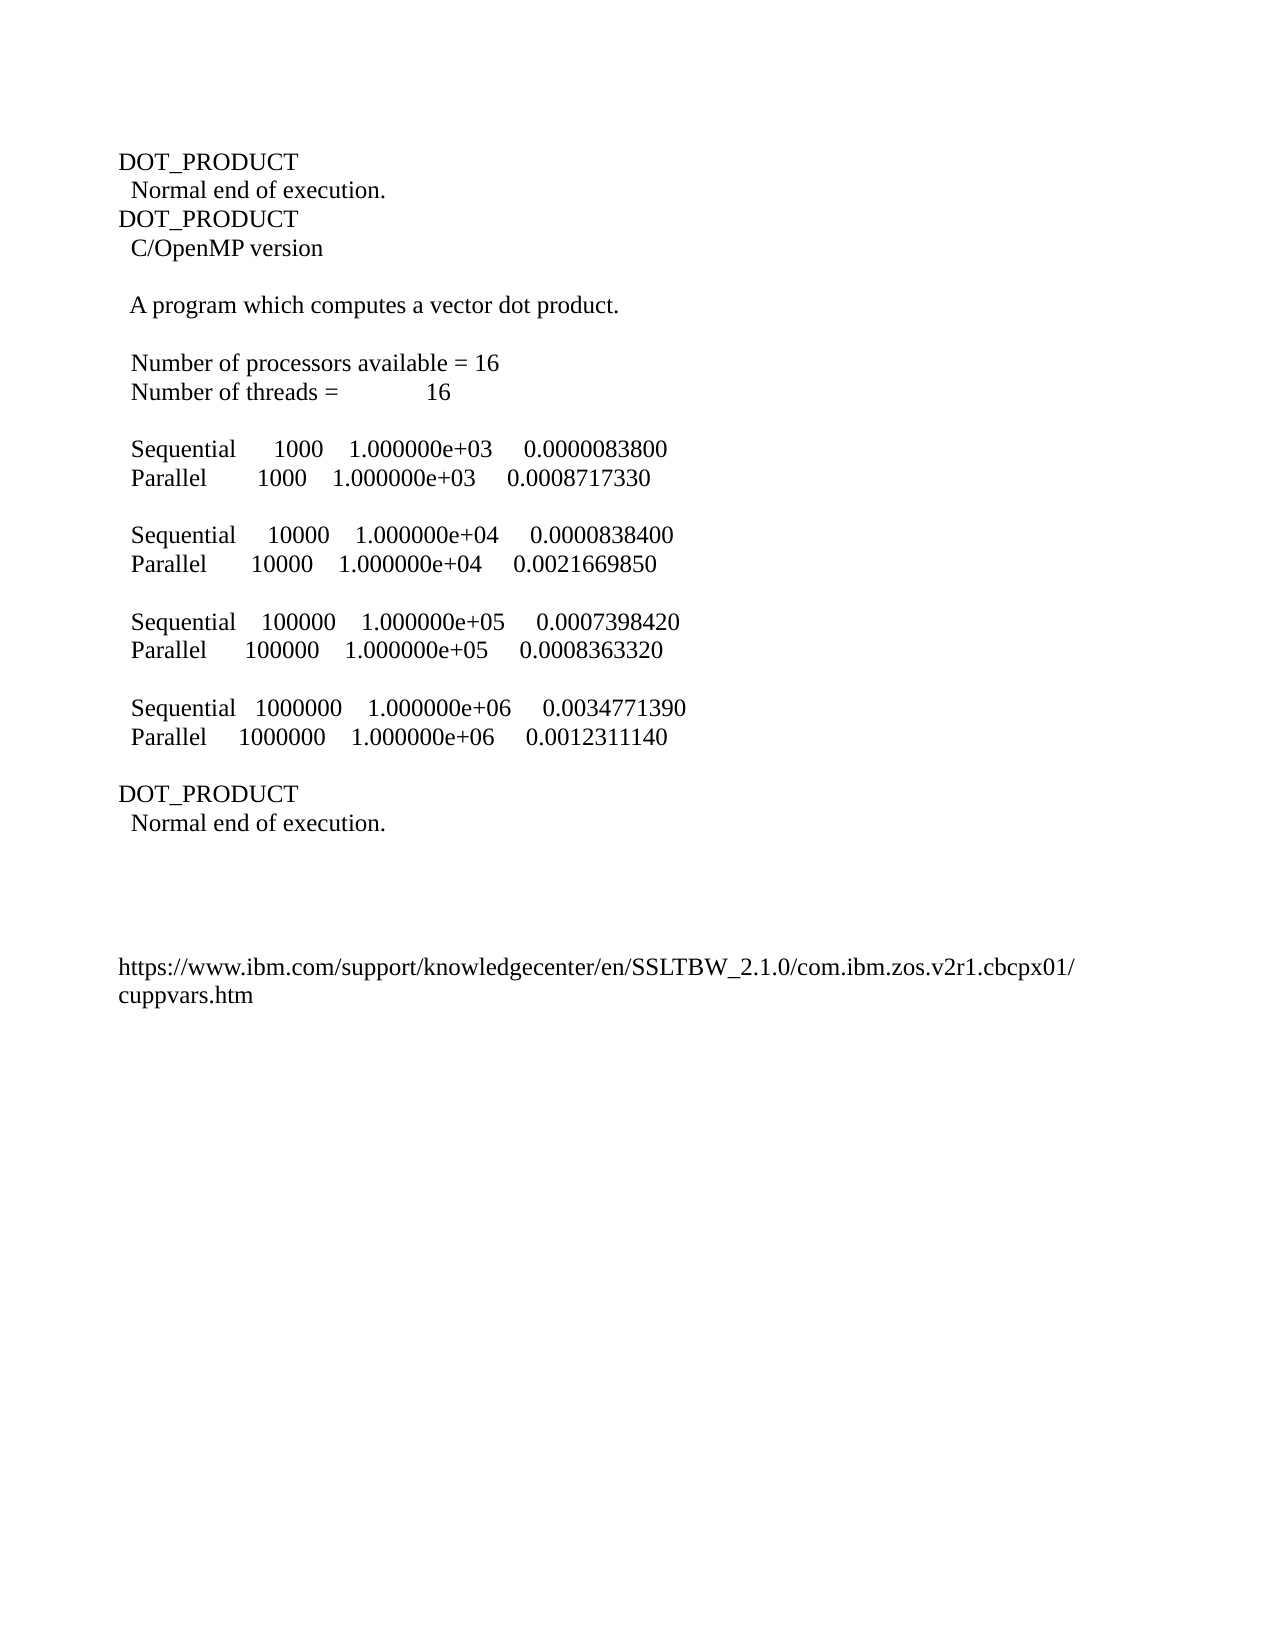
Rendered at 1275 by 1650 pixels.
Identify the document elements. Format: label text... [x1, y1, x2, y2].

text Parallel 1000 1.000000e+03 0.0008717330 [118, 463, 1157, 492]
text DOT_PRODUCT [118, 779, 1157, 808]
text Sequential 100000 1.000000e+05 0.0007398420 [118, 607, 1157, 636]
text Parallel 1000000 1.000000e+06 0.0012311140 [118, 722, 1157, 751]
text Number of threads = 16 [118, 377, 1157, 406]
text Parallel 10000 1.000000e+04 0.0021669850 [118, 549, 1157, 578]
text DOT_PRODUCT [118, 204, 1157, 233]
text Parallel 100000 1.000000e+05 0.0008363320 [118, 636, 1157, 664]
text Number of processors available = 16 [118, 348, 1157, 377]
text A program which computes a vector dot product. [118, 291, 1157, 319]
text Normal end of execution. [118, 176, 1157, 204]
text Sequential 10000 1.000000e+04 0.0000838400 [118, 521, 1157, 549]
text C/OpenMP version [118, 233, 1157, 262]
text https://www.ibm.com/support/knowledgecenter/en/SSLTBW_2.1.0/com.ibm.zos.v2r1.cbcpx01/cuppvars.htm [118, 952, 1157, 1009]
text DOT_PRODUCT [118, 147, 1157, 176]
text Sequential 1000 1.000000e+03 0.0000083800 [118, 434, 1157, 463]
text Normal end of execution. [118, 808, 1157, 837]
text Sequential 1000000 1.000000e+06 0.0034771390 [118, 693, 1157, 722]
